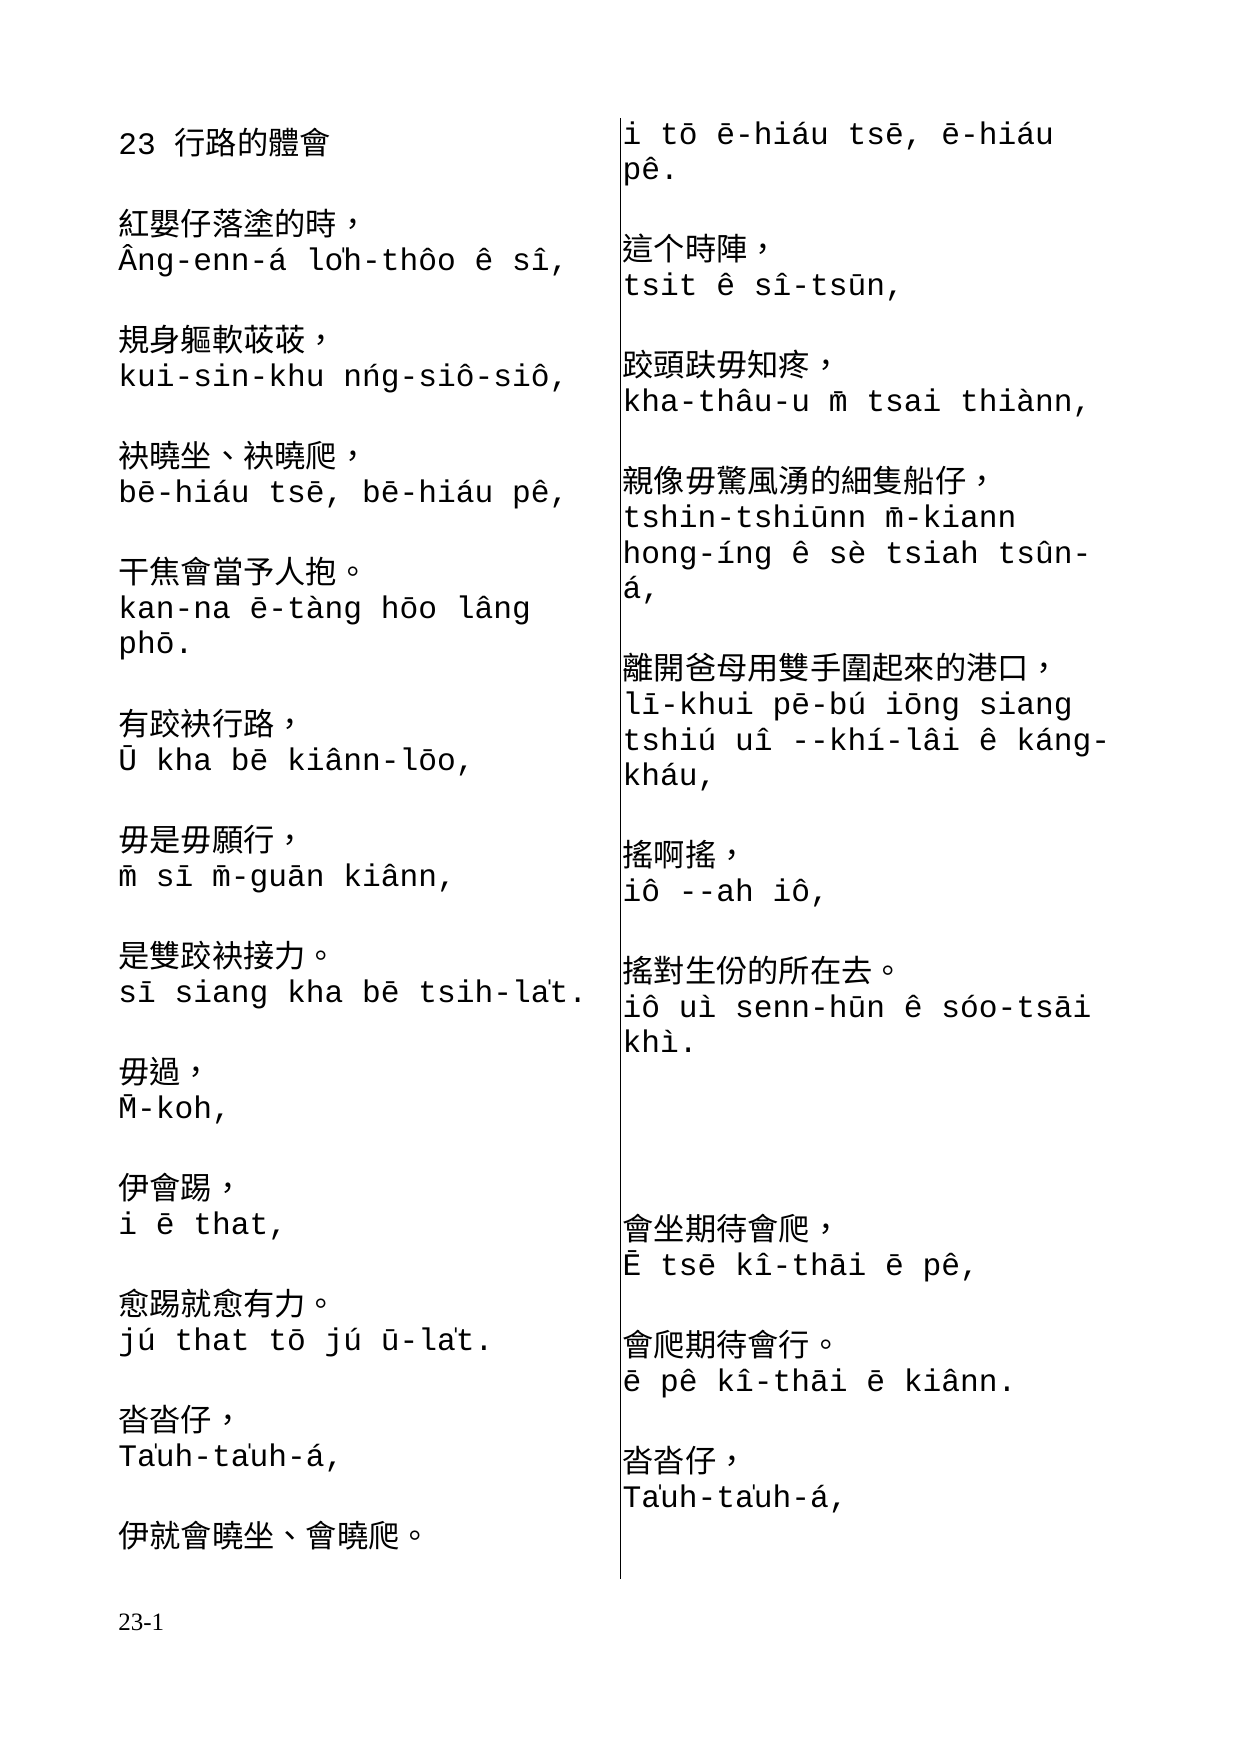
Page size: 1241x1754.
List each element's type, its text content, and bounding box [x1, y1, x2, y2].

text i ē that, [118, 1208, 618, 1243]
text 毋過， [118, 1047, 618, 1092]
text Ta̍uh-ta̍uh-á, [622, 1481, 1122, 1517]
text 搖啊搖， [622, 830, 1122, 875]
text 袂曉坐、袂曉爬， [118, 431, 618, 476]
text lī-khui pē-bú iōng siang tshiú uî --khí-lâi ê káng-kháu, [622, 688, 1122, 795]
text Ū kha bē kiânn-lōo, [118, 744, 618, 779]
text 會坐期待會爬， [622, 1204, 1122, 1249]
text iô --ah iô, [622, 875, 1122, 911]
text bē-hiáu tsē, bē-hiáu pê, [118, 476, 618, 512]
text tsit ê sî-tsūn, [622, 269, 1122, 305]
text iô uì senn-hūn ê sóo-tsāi khì. [622, 991, 1122, 1062]
text Ē tsē kî-thāi ē pê, [622, 1249, 1122, 1284]
text M̄-koh, [118, 1092, 618, 1127]
text kha-thâu-u m̄ tsai thiànn, [622, 386, 1122, 421]
text kan-na ē-tàng hōo lâng phō. [118, 592, 618, 663]
text i tō ē-hiáu tsē, ē-hiáu pê. [622, 118, 1122, 189]
text sī siang kha bē tsih-la̍t. [118, 976, 618, 1011]
text m̄ sī m̄-guān kiânn, [118, 860, 618, 895]
text 這个時陣， [622, 224, 1122, 269]
text Âng-enn-á lo̍h-thôo ê sî, [118, 244, 618, 280]
text 搖對生份的所在去。 [622, 946, 1122, 991]
text 是雙跤袂接力。 [118, 931, 618, 976]
text ē pê kî-thāi ē kiânn. [622, 1365, 1122, 1401]
text 沓沓仔， [622, 1436, 1122, 1481]
text 跤頭趺毋知疼， [622, 340, 1122, 386]
text 離開爸母用雙手圍起來的港口， [622, 643, 1122, 688]
text tshin-tshiūnn m̄-kiann hong-íng ê sè tsiah tsûn-á, [622, 502, 1122, 608]
text kui-sin-khu nńg-siô-siô, [118, 360, 618, 396]
text 干焦會當予人抱。 [118, 547, 618, 592]
text 沓沓仔， [118, 1395, 618, 1440]
text jú that tō jú ū-la̍t. [118, 1324, 618, 1359]
text Ta̍uh-ta̍uh-á, [118, 1440, 618, 1476]
text 規身軀軟荍荍， [118, 315, 618, 360]
text 愈踢就愈有力。 [118, 1279, 618, 1324]
text 紅嬰仔落塗的時， [118, 199, 618, 244]
text 毋是毋願行， [118, 815, 618, 860]
text 有跤袂行路， [118, 699, 618, 744]
text 伊就會曉坐、會曉爬。 [118, 1511, 618, 1556]
text 會爬期待會行。 [622, 1320, 1122, 1365]
text 親像毋驚風湧的細隻船仔， [622, 456, 1122, 502]
text 伊會踢， [118, 1163, 618, 1208]
text 23 行路的體會 [118, 118, 618, 164]
